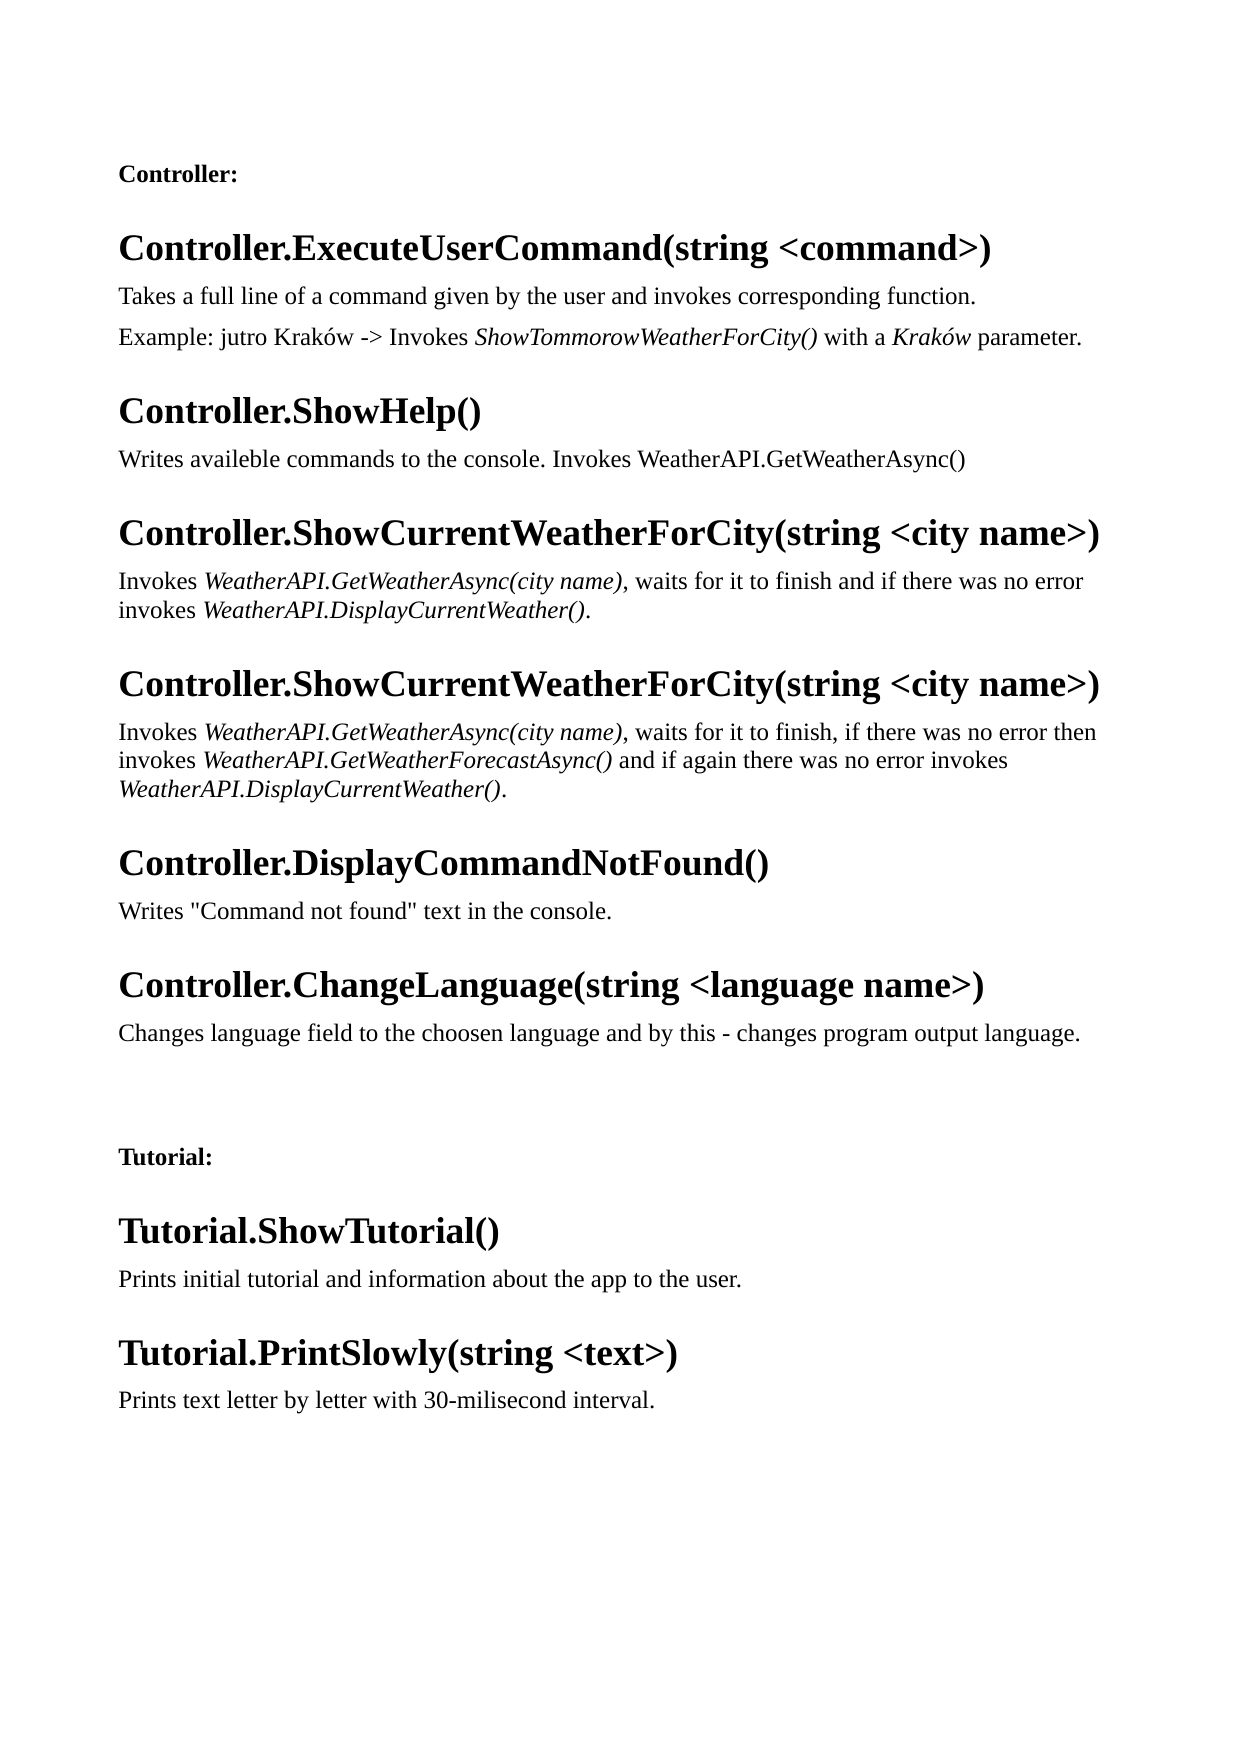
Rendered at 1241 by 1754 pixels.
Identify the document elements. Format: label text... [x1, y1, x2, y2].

text Tutorial: [118, 1142, 1122, 1171]
subtitle Controller.ShowCurrentWeatherForCity(string <city name>) [118, 661, 1122, 704]
text Changes language field to the choosen language and by this - changes program output language. [118, 1018, 1122, 1047]
text Writes availeble commands to the console. Invokes WeatherAPI.GetWeatherAsync() [118, 444, 1122, 473]
subtitle Controller.ShowHelp() [118, 389, 1122, 432]
subtitle Controller.ShowCurrentWeatherForCity(string <city name>) [118, 511, 1122, 554]
subtitle Controller.ChangeLanguage(string <language name>) [118, 962, 1122, 1006]
text Invokes WeatherAPI.GetWeatherAsync(city name), waits for it to finish and if there was no error invokes WeatherAPI.DisplayCurrentWeather(). [118, 566, 1122, 624]
text Writes "Command not found" text in the console. [118, 896, 1122, 925]
text Invokes WeatherAPI.GetWeatherAsync(city name), waits for it to finish, if there was no error then invokes WeatherAPI.GetWeatherForecastAsync() and if again there was no error invokes WeatherAPI.DisplayCurrentWeather(). [118, 717, 1122, 803]
subtitle Controller.DisplayCommandNotFound() [118, 841, 1122, 884]
text Prints text letter by letter with 30-milisecond interval. [118, 1386, 1122, 1414]
text Example: jutro Kraków -> Invokes ShowTommorowWeatherForCity() with a Kraków parameter. [118, 322, 1122, 351]
subtitle Controller.ExecuteUserCommand(string <command>) [118, 226, 1122, 269]
subtitle Tutorial.ShowTutorial() [118, 1208, 1122, 1251]
text Controller: [118, 159, 1122, 188]
text Prints initial tutorial and information about the app to the user. [118, 1264, 1122, 1292]
text Takes a full line of a command given by the user and invokes corresponding function. [118, 281, 1122, 310]
subtitle Tutorial.PrintSlowly(string <text>) [118, 1330, 1122, 1373]
